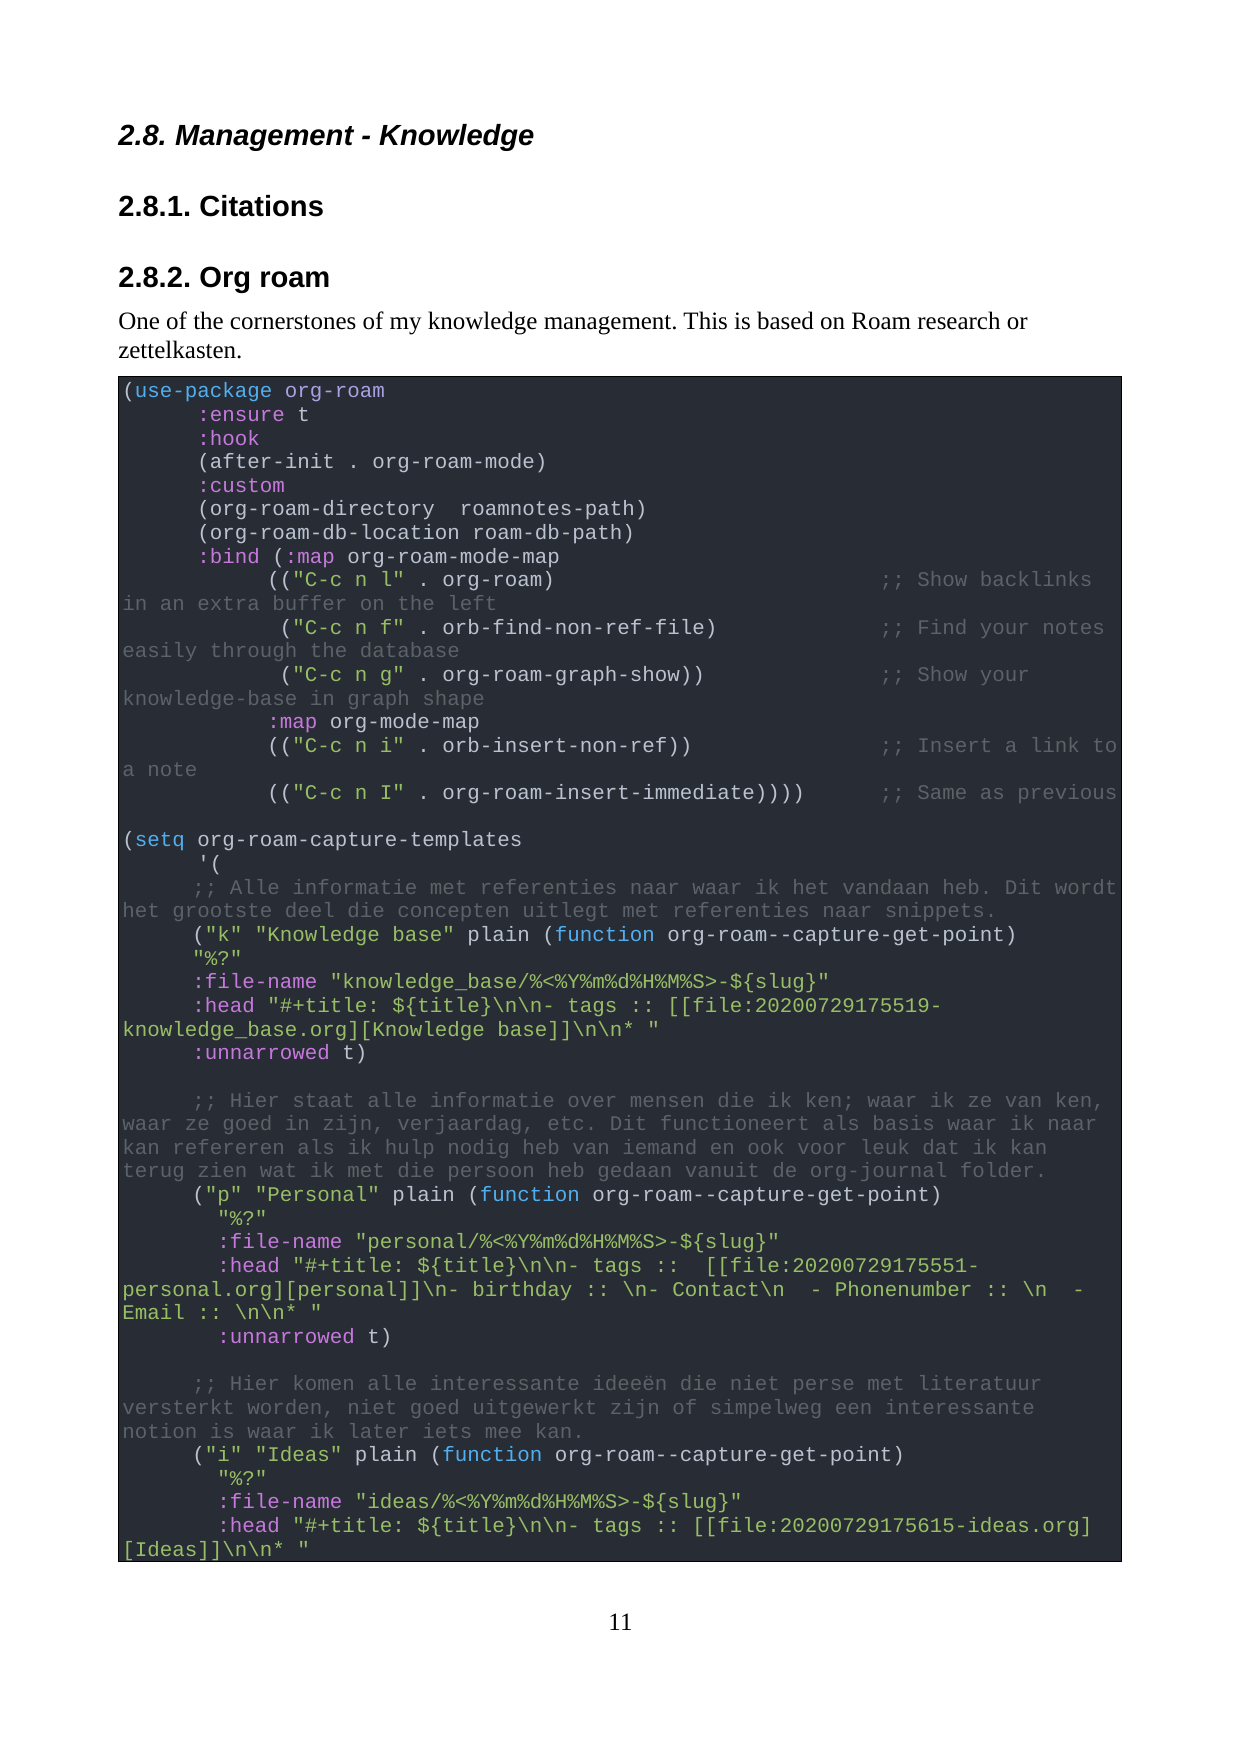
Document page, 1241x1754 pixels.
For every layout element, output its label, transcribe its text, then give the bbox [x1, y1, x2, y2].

text ;; Hier staat alle informatie over mensen die ik ken; waar ik ze van ken, waar ze goed in zijn, verjaardag, etc. Dit functioneert als basis waar ik naar kan refereren als ik hulp nodig heb van iemand en ook voor leuk dat ik kan terug zien wat ik met die persoon heb gedaan vanuit de org-journal folder. [119, 1086, 1121, 1180]
text ("p" "Personal" plain (function org-roam--capture-get-point) [119, 1180, 1121, 1204]
text ("k" "Knowledge base" plain (function org-roam--capture-get-point) [119, 920, 1121, 944]
text "%?" [119, 944, 1121, 967]
text (setq org-roam-capture-templates [119, 826, 1121, 849]
text :file-name "ideas/%<%Y%m%d%H%M%S>-${slug}" [119, 1488, 1121, 1511]
text :head "#+title: ${title}\n\n- tags :: [[file:20200729175519-knowledge_base.org][Knowledge base]]\n\n* " [119, 991, 1121, 1038]
text :head "#+title: ${title}\n\n- tags :: [[file:20200729175615-ideas.org][Ideas]]\n\n* " [119, 1511, 1121, 1561]
subtitle Org roam [118, 260, 1122, 294]
text :unnarrowed t) [119, 1322, 1121, 1346]
text (org-roam-db-location roam-db-path) [119, 518, 1121, 542]
text '( [119, 849, 1121, 873]
text ;; Alle informatie met referenties naar waar ik het vandaan heb. Dit wordt het grootste deel die concepten uitlegt met referenties naar snippets. [119, 873, 1121, 920]
subtitle Management - Knowledge [118, 118, 1122, 152]
text :file-name "personal/%<%Y%m%d%H%M%S>-${slug}" [119, 1227, 1121, 1251]
text :custom [119, 471, 1121, 494]
text :bind (:map org-roam-mode-map [119, 542, 1121, 565]
text (after-init . org-roam-mode) [119, 447, 1121, 471]
text :unnarrowed t) [119, 1038, 1121, 1062]
text "%?" [119, 1204, 1121, 1227]
text :hook [119, 423, 1121, 447]
text ;; Hier komen alle interessante ideeën die niet perse met literatuur versterkt worden, niet goed uitgewerkt zijn of simpelweg een interessante notion is waar ik later iets mee kan. [119, 1369, 1121, 1440]
subtitle Citations [118, 189, 1122, 223]
text :file-name "knowledge_base/%<%Y%m%d%H%M%S>-${slug}" [119, 967, 1121, 991]
text One of the cornerstones of my knowledge management. This is based on Roam research or zettelkasten. [118, 306, 1122, 364]
text :ensure t [119, 400, 1121, 423]
text ("C-c n f" . orb-find-non-ref-file) ;; Find your notes easily through the database [119, 613, 1121, 660]
text "%?" [119, 1464, 1121, 1488]
text ("C-c n g" . org-roam-graph-show)) ;; Show your knowledge-base in graph shape [119, 660, 1121, 707]
text (("C-c n l" . org-roam) ;; Show backlinks in an extra buffer on the left [119, 565, 1121, 613]
text :head "#+title: ${title}\n\n- tags :: [[file:20200729175551-personal.org][personal]]\n- birthday :: \n- Contact\n - Phonenumber :: \n - Email :: \n\n* " [119, 1251, 1121, 1322]
text (use-package org-roam [119, 377, 1121, 400]
text (org-roam-directory roamnotes-path) [119, 494, 1121, 518]
text :map org-mode-map [119, 707, 1121, 731]
text (("C-c n I" . org-roam-insert-immediate)))) ;; Same as previous [119, 778, 1121, 802]
text (("C-c n i" . orb-insert-non-ref)) ;; Insert a link to a note [119, 731, 1121, 778]
text ("i" "Ideas" plain (function org-roam--capture-get-point) [119, 1440, 1121, 1464]
